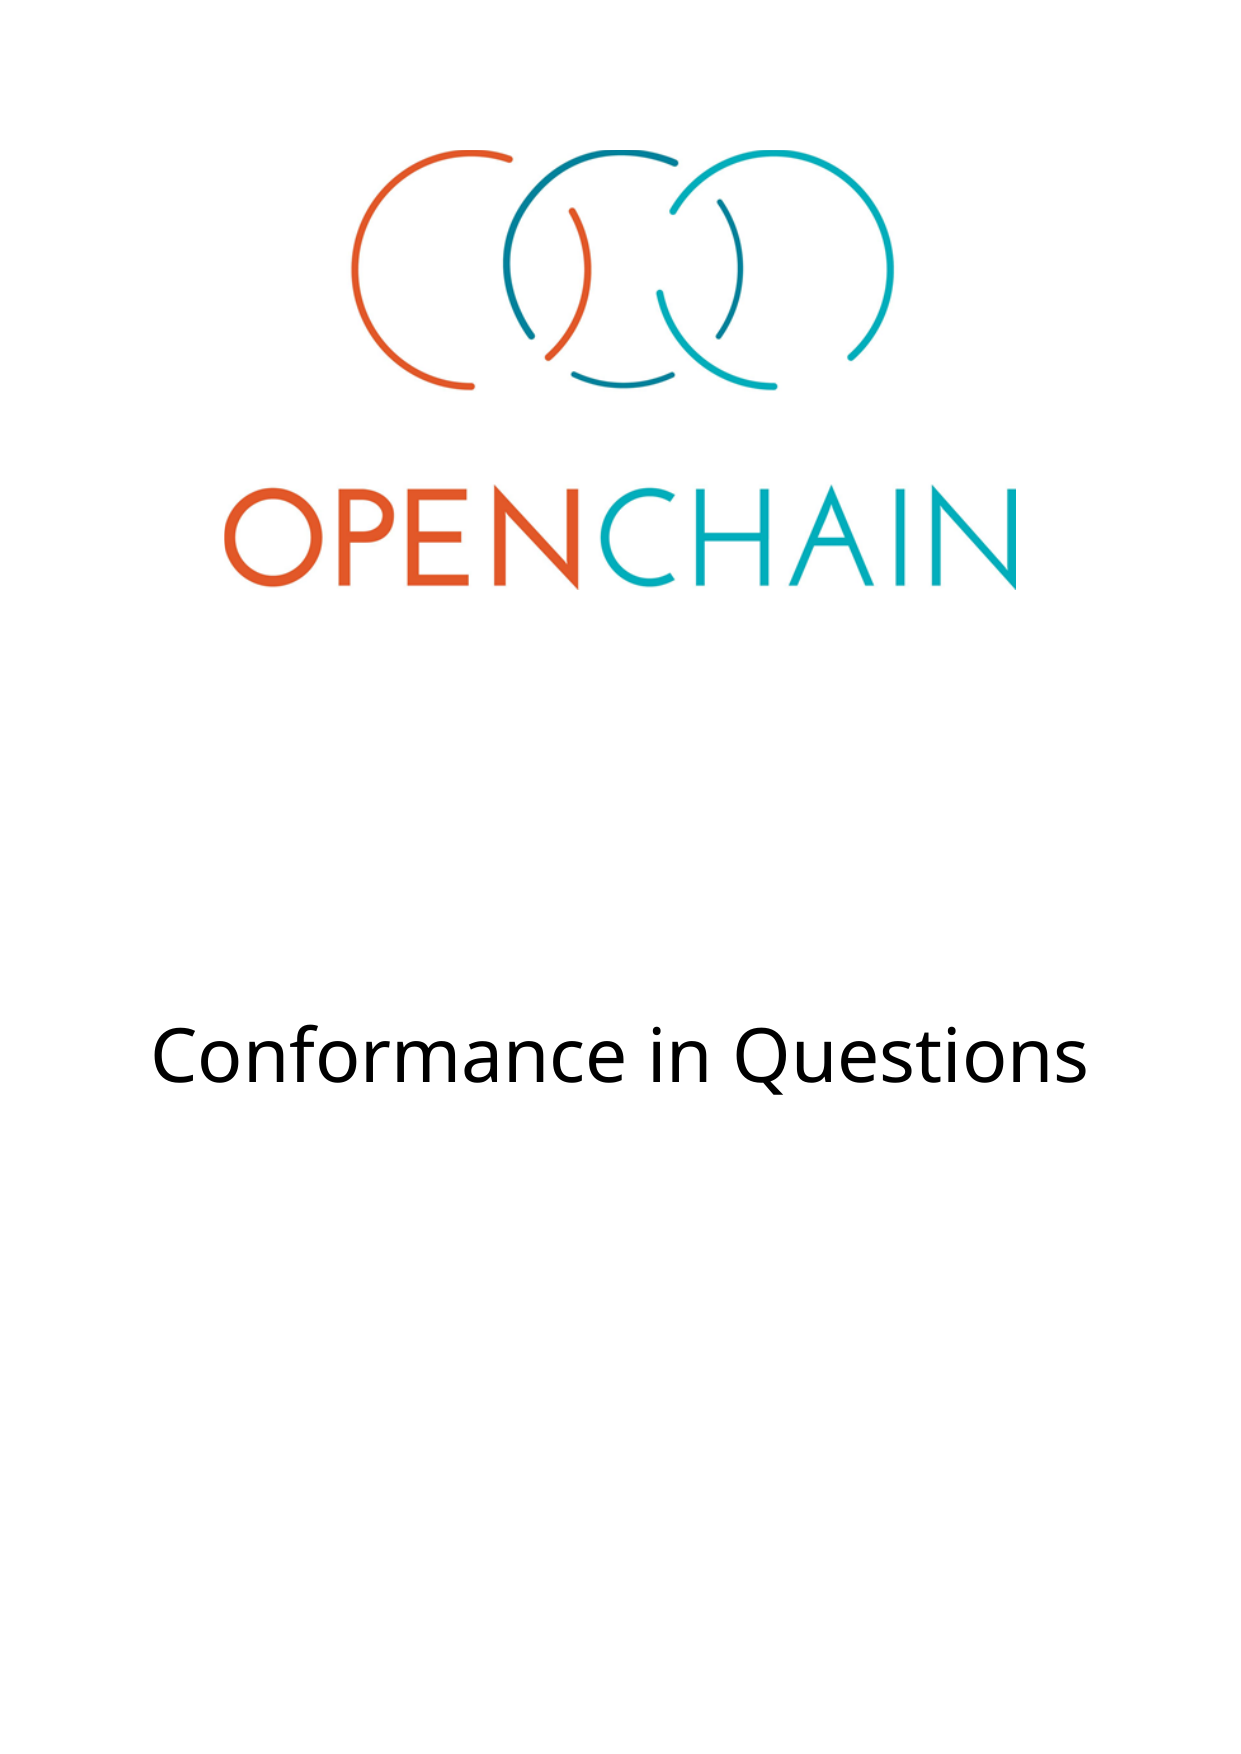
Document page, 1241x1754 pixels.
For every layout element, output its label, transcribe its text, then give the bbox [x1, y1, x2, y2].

text Conformance in Questions [150, 1002, 1090, 1105]
picture [224, 150, 1016, 590]
